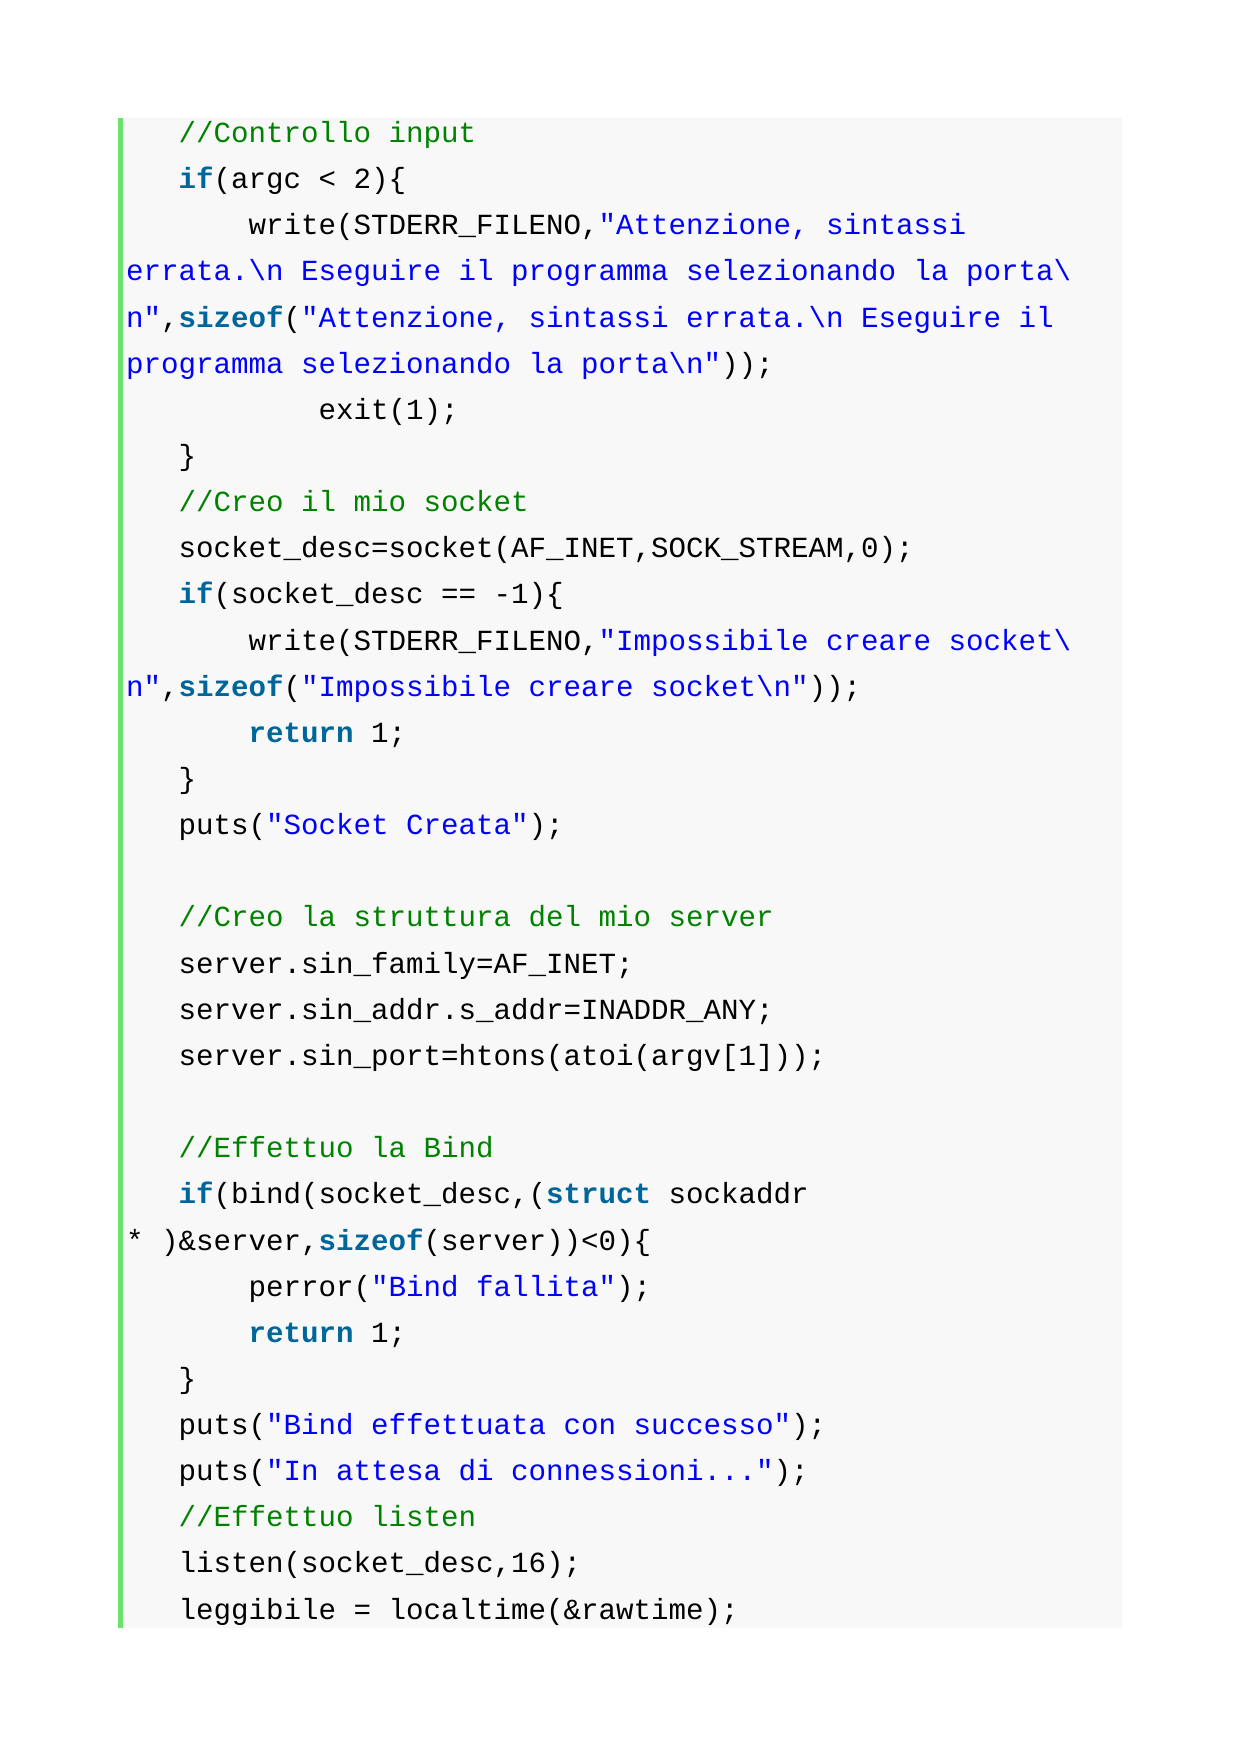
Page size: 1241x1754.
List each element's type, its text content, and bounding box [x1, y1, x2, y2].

text if(socket_desc == -1){ [123, 579, 1122, 613]
text } [123, 764, 1122, 797]
text server.sin_family=AF_INET; [123, 949, 1122, 982]
text listen(socket_desc,16); [123, 1549, 1122, 1582]
text //Effettuo listen [123, 1502, 1122, 1536]
text write(STDERR_FILENO,"Attenzione, sintassi errata.\n Eseguire il programma selezionando la porta\n",sizeof("Attenzione, sintassi errata.\n Eseguire il programma selezionando la porta\n")); [123, 210, 1122, 382]
text } [123, 1364, 1122, 1397]
text puts("In attesa di connessioni..."); [123, 1456, 1122, 1489]
text //Creo la struttura del mio server [123, 903, 1122, 936]
text server.sin_port=htons(atoi(argv[1])); [123, 1041, 1122, 1074]
text //Creo il mio socket [123, 487, 1122, 520]
text puts("Bind effettuata con successo"); [123, 1410, 1122, 1443]
text //Controllo input [123, 118, 1122, 151]
text //Effettuo la Bind [123, 1133, 1122, 1166]
text server.sin_addr.s_addr=INADDR_ANY; [123, 995, 1122, 1028]
text perror("Bind fallita"); [123, 1272, 1122, 1305]
text socket_desc=socket(AF_INET,SOCK_STREAM,0); [123, 533, 1122, 566]
text puts("Socket Creata"); [123, 810, 1122, 843]
text if(bind(socket_desc,(struct sockaddr * )&server,sizeof(server))<0){ [123, 1179, 1122, 1259]
text } [123, 441, 1122, 474]
text return 1; [123, 718, 1122, 751]
text exit(1); [123, 395, 1122, 428]
text leggibile = localtime(&rawtime); [123, 1595, 1122, 1628]
text write(STDERR_FILENO,"Impossibile creare socket\n",sizeof("Impossibile creare socket\n")); [123, 626, 1122, 705]
text return 1; [123, 1318, 1122, 1351]
text if(argc < 2){ [123, 164, 1122, 197]
